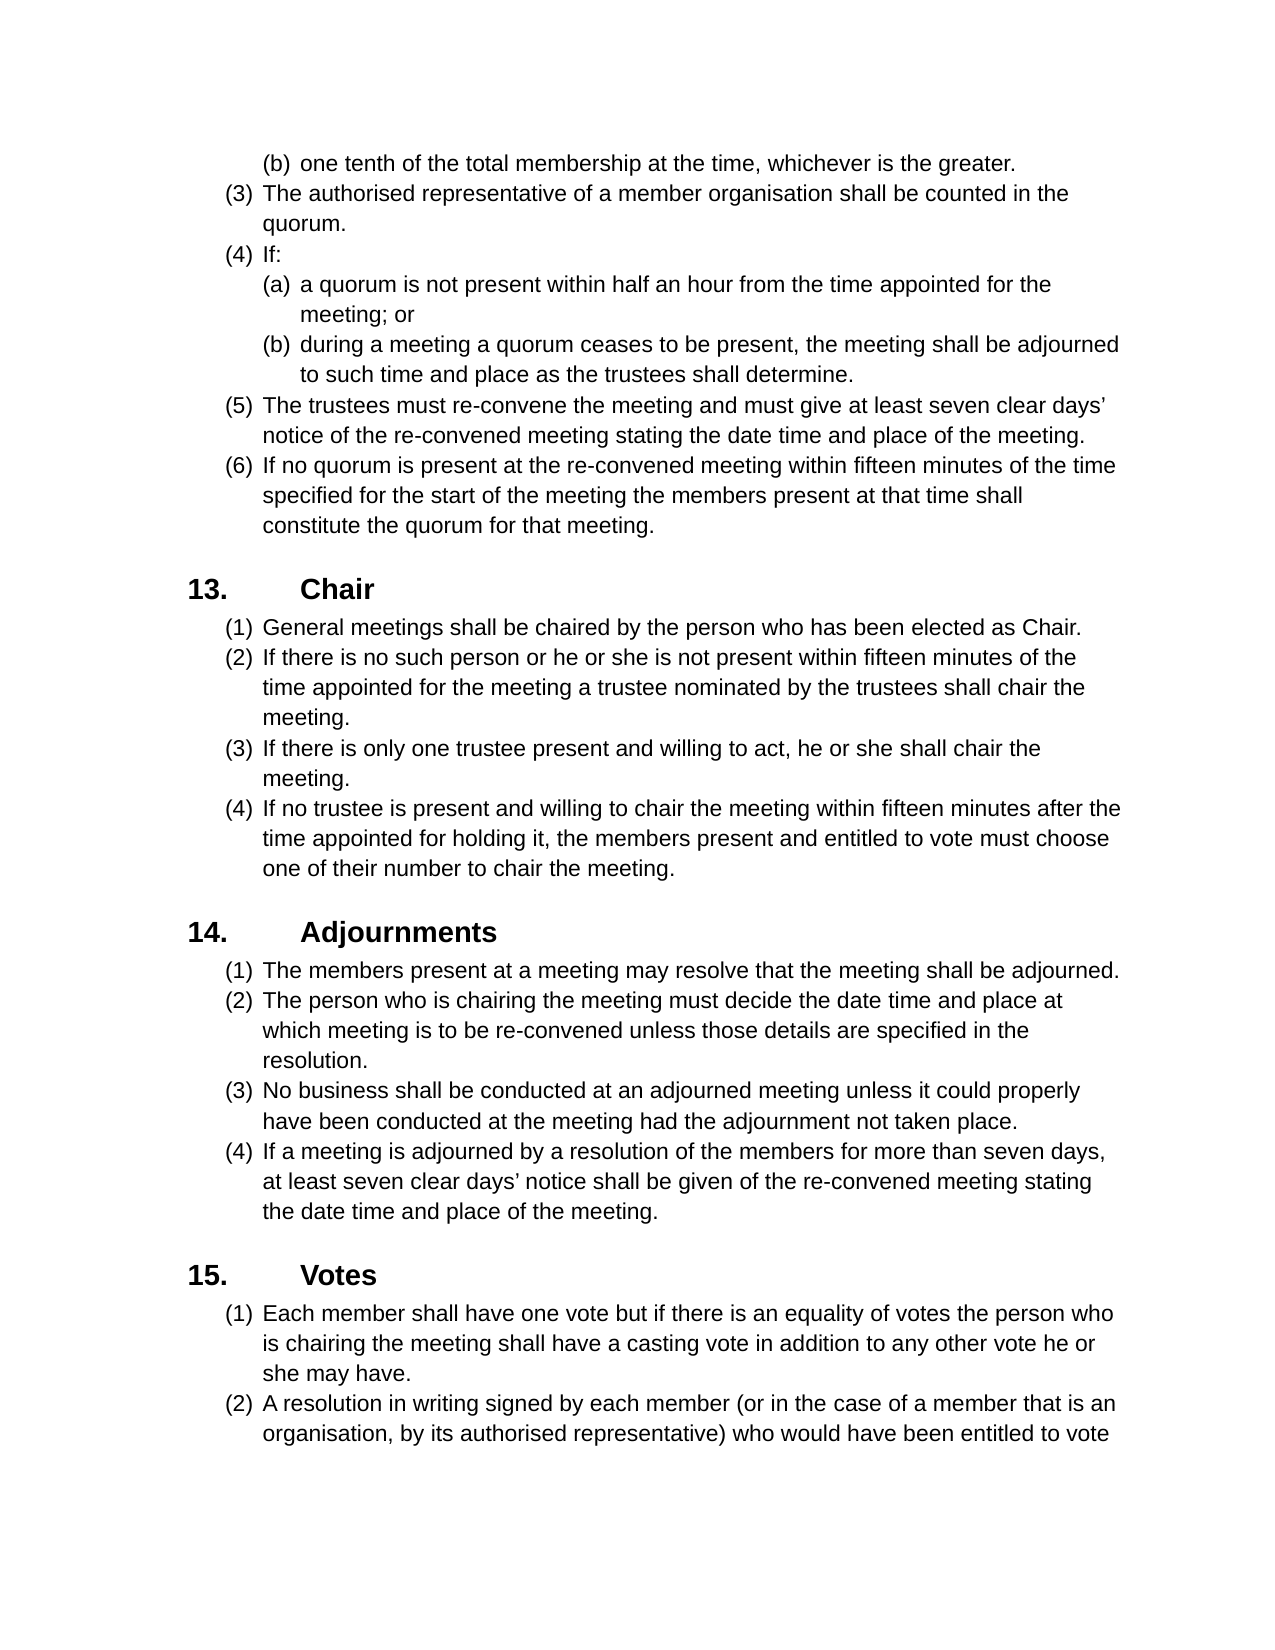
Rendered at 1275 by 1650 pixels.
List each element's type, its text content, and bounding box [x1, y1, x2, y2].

list a quorum is not present within half an hour from the time appointed for the meeting; or [262, 271, 1125, 327]
subtitle Adjournments [187, 915, 1125, 948]
list The person who is chairing the meeting must decide the date time and place at which meeting is to be re-convened unless those details are specified in the resolution. [225, 987, 1125, 1074]
list General meetings shall be chaired by the person who has been elected as Chair. [225, 614, 1125, 640]
list The authorised representative of a member organisation shall be counted in the quorum. [225, 180, 1125, 237]
subtitle Chair [187, 572, 1125, 605]
list No business shall be conducted at an adjourned meeting unless it could properly have been conducted at the meeting had the adjournment not taken place. [225, 1077, 1125, 1134]
list If no trustee is present and willing to chair the meeting within fifteen minutes after the time appointed for holding it, the members present and entitled to vote must choose one of their number to chair the meeting. [225, 795, 1125, 882]
list A resolution in writing signed by each member (or in the case of a member that is an organisation, by its authorised representative) who would have been entitled to vote [225, 1390, 1125, 1447]
list If a meeting is adjourned by a resolution of the members for more than seven days, at least seven clear days’ notice shall be given of the re-convened meeting stating the date time and place of the meeting. [225, 1138, 1125, 1225]
list If there is only one trustee present and willing to act, he or she shall chair the meeting. [225, 734, 1125, 791]
list If there is no such person or he or she is not present within fifteen minutes of the time appointed for the meeting a trustee nominated by the trustees shall chair the meeting. [225, 644, 1125, 731]
list The members present at a meeting may resolve that the meeting shall be adjourned. [225, 957, 1125, 983]
list The trustees must re-convene the meeting and must give at least seven clear days’ notice of the re-convened meeting stating the date time and place of the meeting. [225, 392, 1125, 448]
list one tenth of the total membership at the time, whichever is the greater. [262, 150, 1125, 176]
list Each member shall have one vote but if there is an equality of votes the person who is chairing the meeting shall have a casting vote in addition to any other vote he or she may have. [225, 1299, 1125, 1386]
subtitle Votes [187, 1258, 1125, 1291]
list during a meeting a quorum ceases to be present, the meeting shall be adjourned to such time and place as the trustees shall determine. [262, 331, 1125, 388]
list If: [225, 241, 1125, 267]
list If no quorum is present at the re-convened meeting within fifteen minutes of the time specified for the start of the meeting the members present at that time shall constitute the quorum for that meeting. [225, 452, 1125, 539]
